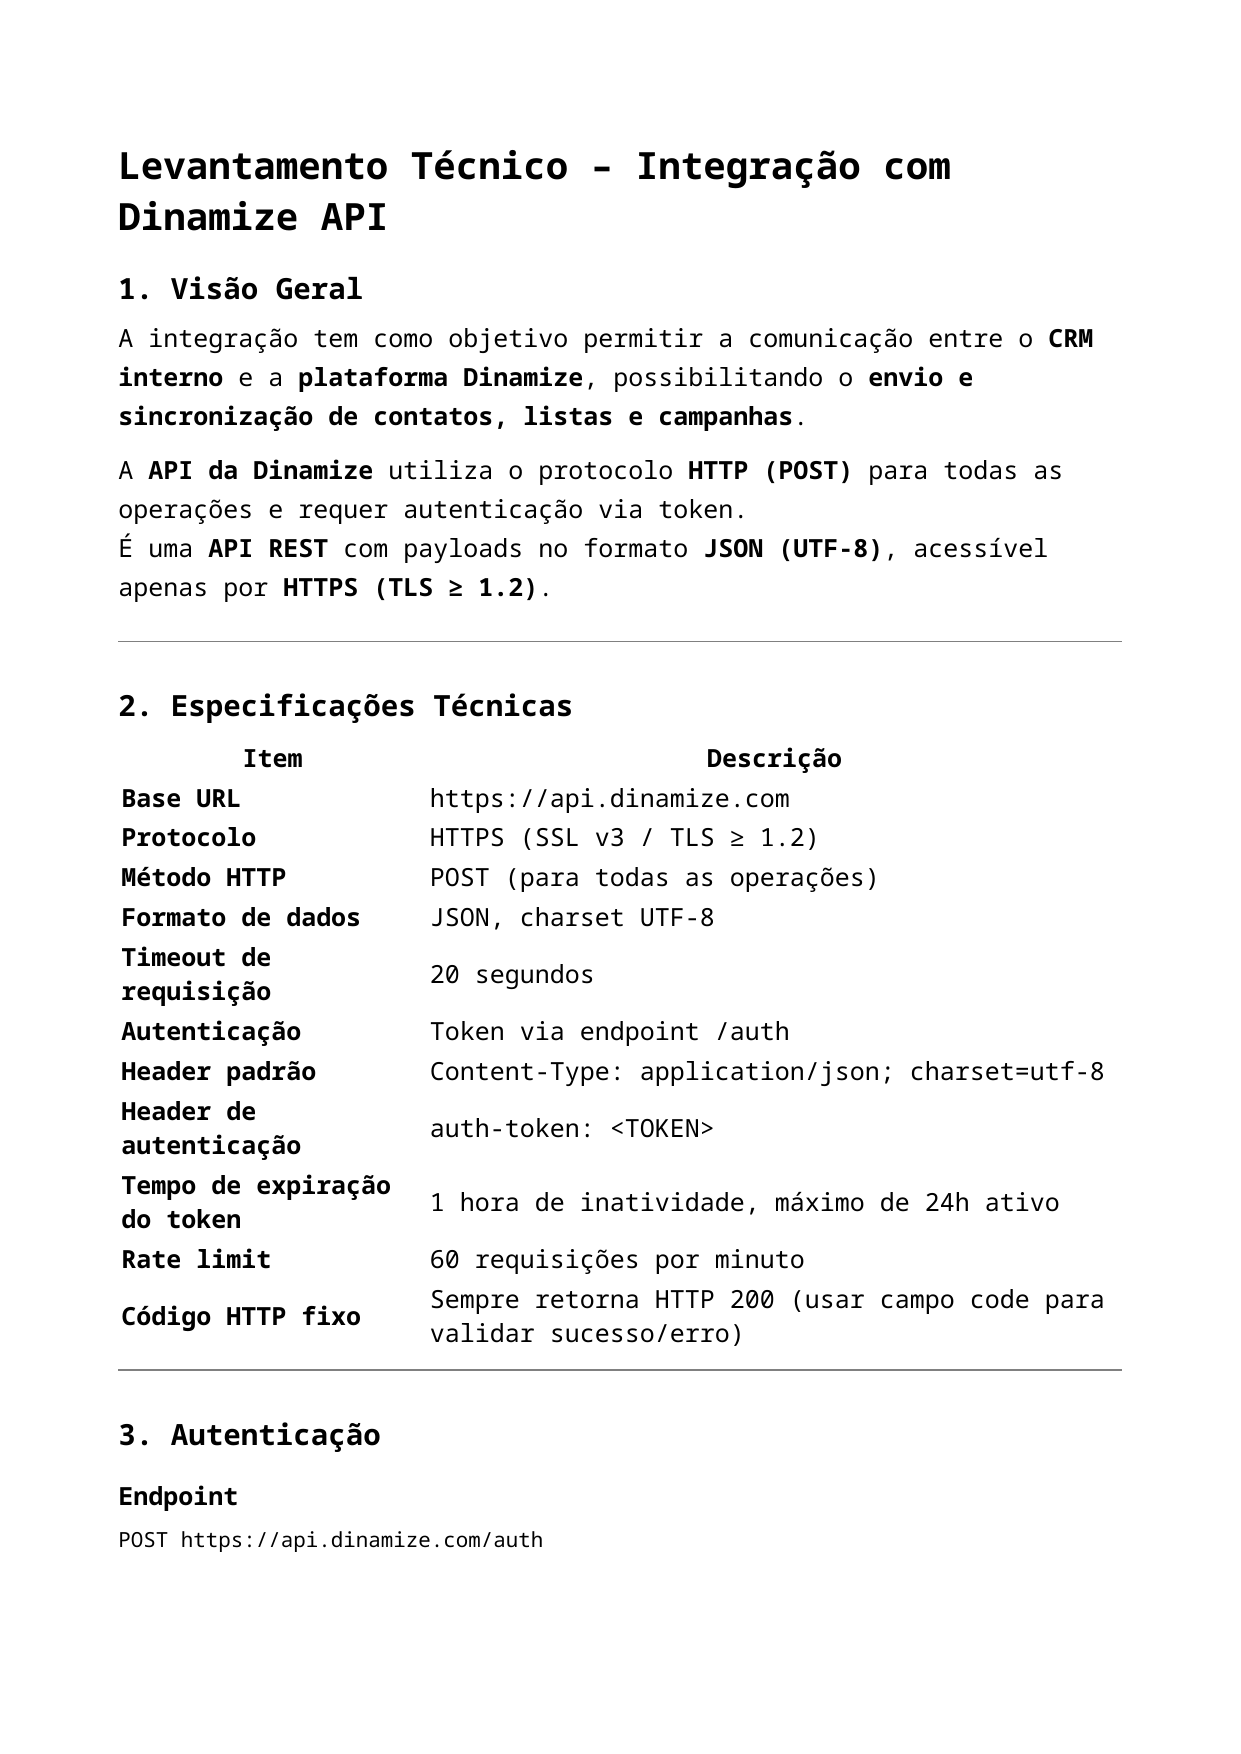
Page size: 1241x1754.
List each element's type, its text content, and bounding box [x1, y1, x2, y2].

subtitle 3. Autenticação [118, 1414, 1122, 1454]
table_cell Header padrão [118, 1051, 427, 1091]
table_cell Autenticação [118, 1011, 427, 1051]
table_cell Header de autenticação [118, 1091, 427, 1164]
table_cell Rate limit [118, 1239, 427, 1278]
table_header Item [118, 738, 427, 777]
table_cell auth-token: <TOKEN> [427, 1091, 1122, 1164]
text A integração tem como objetivo permitir a comunicação entre o CRM interno e a plataforma Dinamize, possibilitando o envio e sincronização de contatos, listas e campanhas. [118, 320, 1122, 433]
table_cell POST (para todas as operações) [427, 857, 1122, 897]
table_cell https://api.dinamize.com [427, 777, 1122, 817]
table_cell 20 segundos [427, 937, 1122, 1011]
subtitle Levantamento Técnico – Integração com Dinamize API [118, 139, 1122, 241]
table_cell 1 hora de inatividade, máximo de 24h ativo [427, 1165, 1122, 1238]
table_cell Sempre retorna HTTP 200 (usar campo code para validar sucesso/erro) [427, 1279, 1122, 1352]
table_cell Base URL [118, 777, 427, 817]
table_cell Protocolo [118, 817, 427, 857]
table_cell HTTPS (SSL v3 / TLS ≥ 1.2) [427, 817, 1122, 857]
table_cell Tempo de expiração do token [118, 1165, 427, 1238]
table_header Descrição [427, 738, 1122, 777]
text A API da Dinamize utiliza o protocolo HTTP (POST) para todas as operações e requer autenticação via token. É uma API REST com payloads no formato JSON (UTF-8), acessível apenas por HTTPS (TLS ≥ 1.2). [118, 452, 1122, 604]
subtitle Endpoint [118, 1479, 1122, 1513]
table_cell Código HTTP fixo [118, 1279, 427, 1352]
table_cell Método HTTP [118, 857, 427, 897]
table_cell Formato de dados [118, 897, 427, 937]
table_cell Timeout de requisição [118, 937, 427, 1011]
text POST https://api.dinamize.com/auth [118, 1525, 1122, 1554]
table_cell Content-Type: application/json; charset=utf-8 [427, 1051, 1122, 1091]
table_cell 60 requisições por minuto [427, 1239, 1122, 1278]
table_cell Token via endpoint /auth [427, 1011, 1122, 1051]
table_cell JSON, charset UTF-8 [427, 897, 1122, 937]
subtitle 1. Visão Geral [118, 268, 1122, 308]
subtitle 2. Especificações Técnicas [118, 685, 1122, 725]
